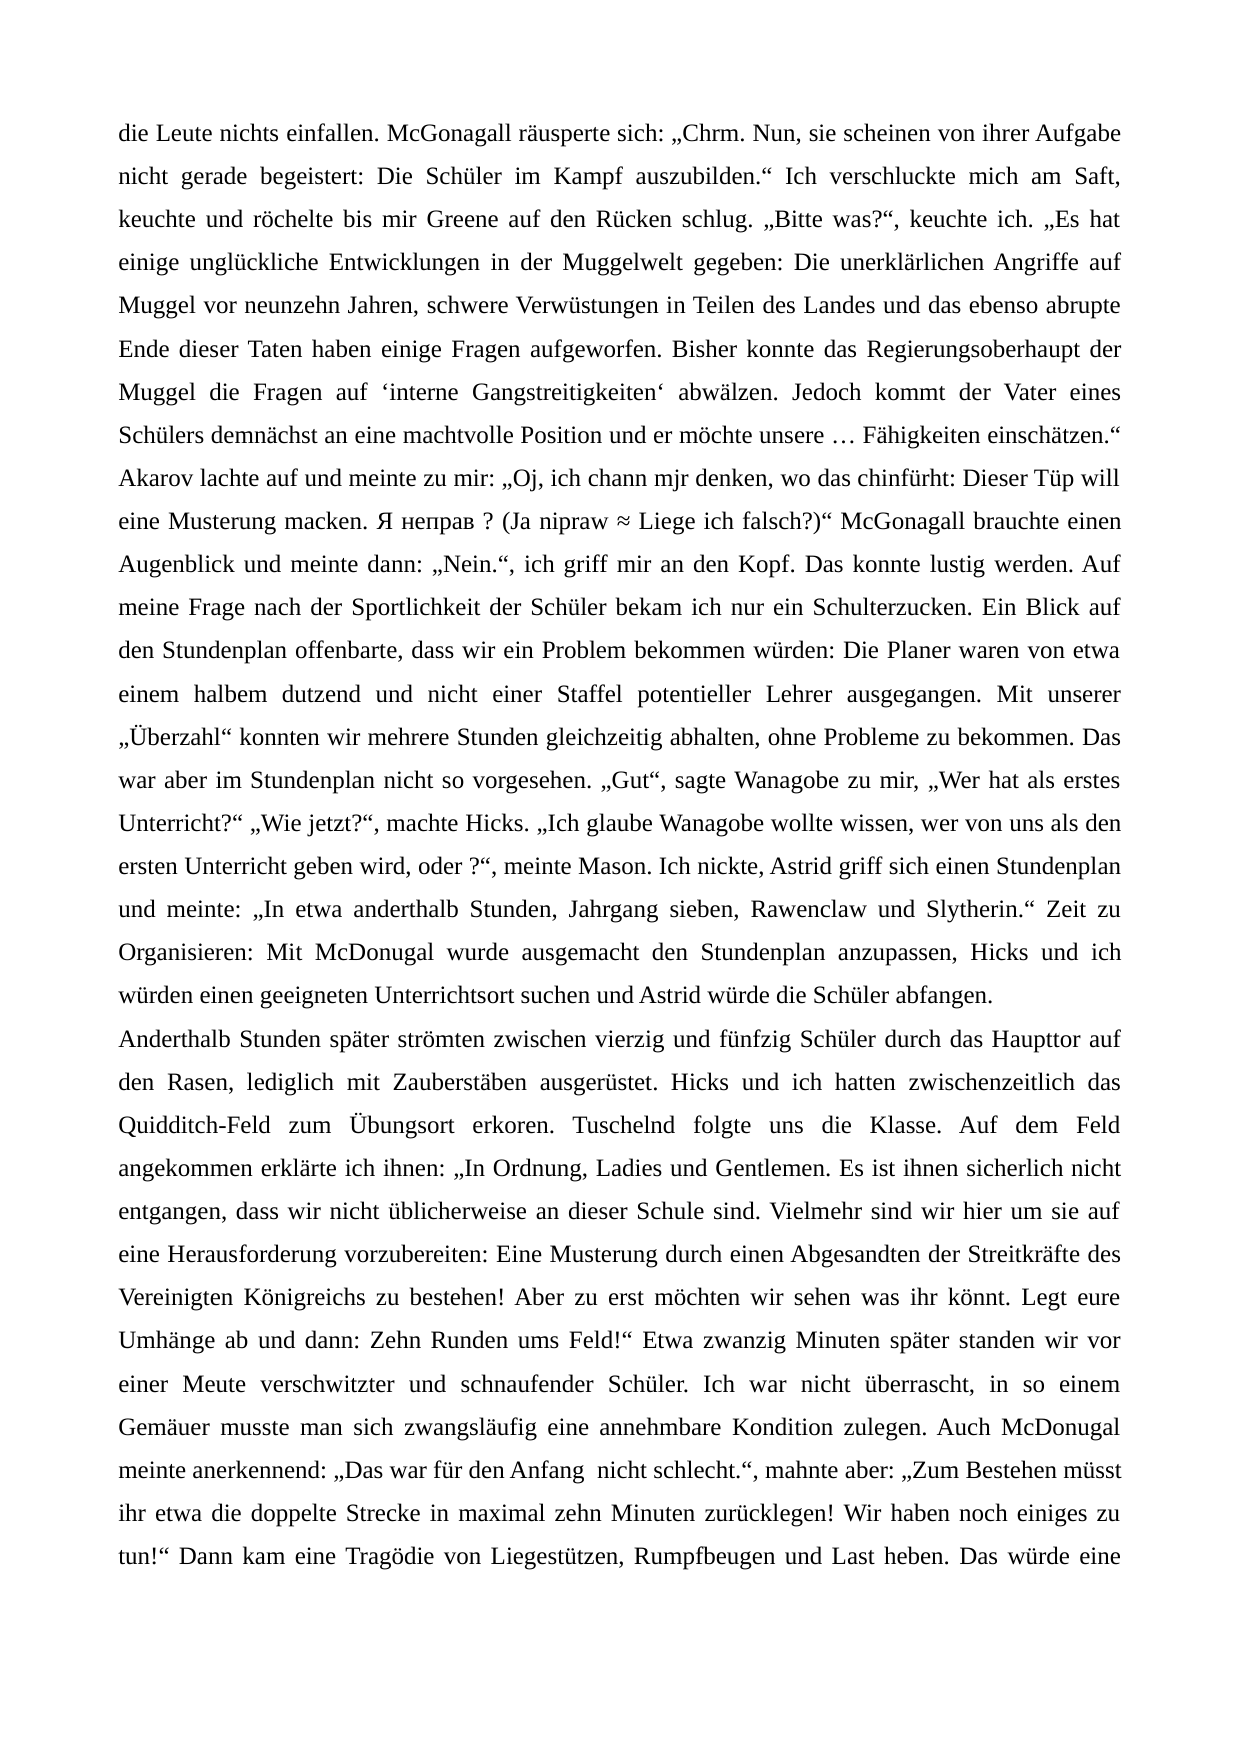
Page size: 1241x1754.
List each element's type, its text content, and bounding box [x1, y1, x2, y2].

text Anderthalb Stunden später strömten zwischen vierzig und fünfzig Schüler durch das Haupttor auf den Rasen, lediglich mit Zauberstäben ausgerüstet. Hicks und ich hatten zwischenzeitlich das Quidditch-Feld zum Übungsort erkoren. Tuschelnd folgte uns die Klasse. Auf dem Feld angekommen erklärte ich ihnen: „In Ordnung, Ladies und Gentlemen. Es ist ihnen sicherlich nicht entgangen, dass wir nicht üblicherweise an dieser Schule sind. Vielmehr sind wir hier um sie auf eine Herausforderung vorzubereiten: Eine Musterung durch einen Abgesandten der Streitkräfte des Vereinigten Königreichs zu bestehen! Aber zu erst möchten wir sehen was ihr könnt. Legt eure Umhänge ab und dann: Zehn Runden ums Feld!“ Etwa zwanzig Minuten später standen wir vor einer Meute verschwitzter und schnaufender Schüler. Ich war nicht überrascht, in so einem Gemäuer musste man sich zwangsläufig eine annehmbare Kondition zulegen. Auch McDonugal meinte anerkennend: „Das war für den Anfang nicht schlecht.“, mahnte aber: „Zum Bestehen müsst ihr etwa die doppelte Strecke in maximal zehn Minuten zurücklegen! Wir haben noch einiges zu tun!“ Dann kam eine Tragödie von Liegestützen, Rumpfbeugen und Last heben. Das würde eine [118, 1024, 1122, 1570]
text die Leute nichts einfallen. McGonagall räusperte sich: „Chrm. Nun, sie scheinen von ihrer Aufgabe nicht gerade begeistert: Die Schüler im Kampf auszubilden.“ Ich verschluckte mich am Saft, keuchte und röchelte bis mir Greene auf den Rücken schlug. „Bitte was?“, keuchte ich. „Es hat einige unglückliche Entwicklungen in der Muggelwelt gegeben: Die unerklärlichen Angriffe auf Muggel vor neunzehn Jahren, schwere Verwüstungen in Teilen des Landes und das ebenso abrupte Ende dieser Taten haben einige Fragen aufgeworfen. Bisher konnte das Regierungsoberhaupt der Muggel die Fragen auf ‘interne Gangstreitigkeiten‘ abwälzen. Jedoch kommt der Vater eines Schülers demnächst an eine machtvolle Position und er möchte unsere … Fähigkeiten einschätzen.“ Akarov lachte auf und meinte zu mir: „Oj, ich chann mjr denken, wo das chinfürht: Dieser Tüp will eine Musterung macken. Я неправ ? (Ja nipraw ≈ Liege ich falsch?)“ McGonagall brauchte einen Augenblick und meinte dann: „Nein.“, ich griff mir an den Kopf. Das konnte lustig werden. Auf meine Frage nach der Sportlichkeit der Schüler bekam ich nur ein Schulterzucken. Ein Blick auf den Stundenplan offenbarte, dass wir ein Problem bekommen würden: Die Planer waren von etwa einem halbem dutzend und nicht einer Staffel potentieller Lehrer ausgegangen. Mit unserer „Überzahl“ konnten wir mehrere Stunden gleichzeitig abhalten, ohne Probleme zu bekommen. Das war aber im Stundenplan nicht so vorgesehen. „Gut“, sagte Wanagobe zu mir, „Wer hat als erstes Unterricht?“ „Wie jetzt?“, machte Hicks. „Ich glaube Wanagobe wollte wissen, wer von uns als den ersten Unterricht geben wird, oder ?“, meinte Mason. Ich nickte, Astrid griff sich einen Stundenplan und meinte: „In etwa anderthalb Stunden, Jahrgang sieben, Rawenclaw und Slytherin.“ Zeit zu Organisieren: Mit McDonugal wurde ausgemacht den Stundenplan anzupassen, Hicks und ich würden einen geeigneten Unterrichtsort suchen und Astrid würde die Schüler abfangen. [118, 118, 1122, 1009]
